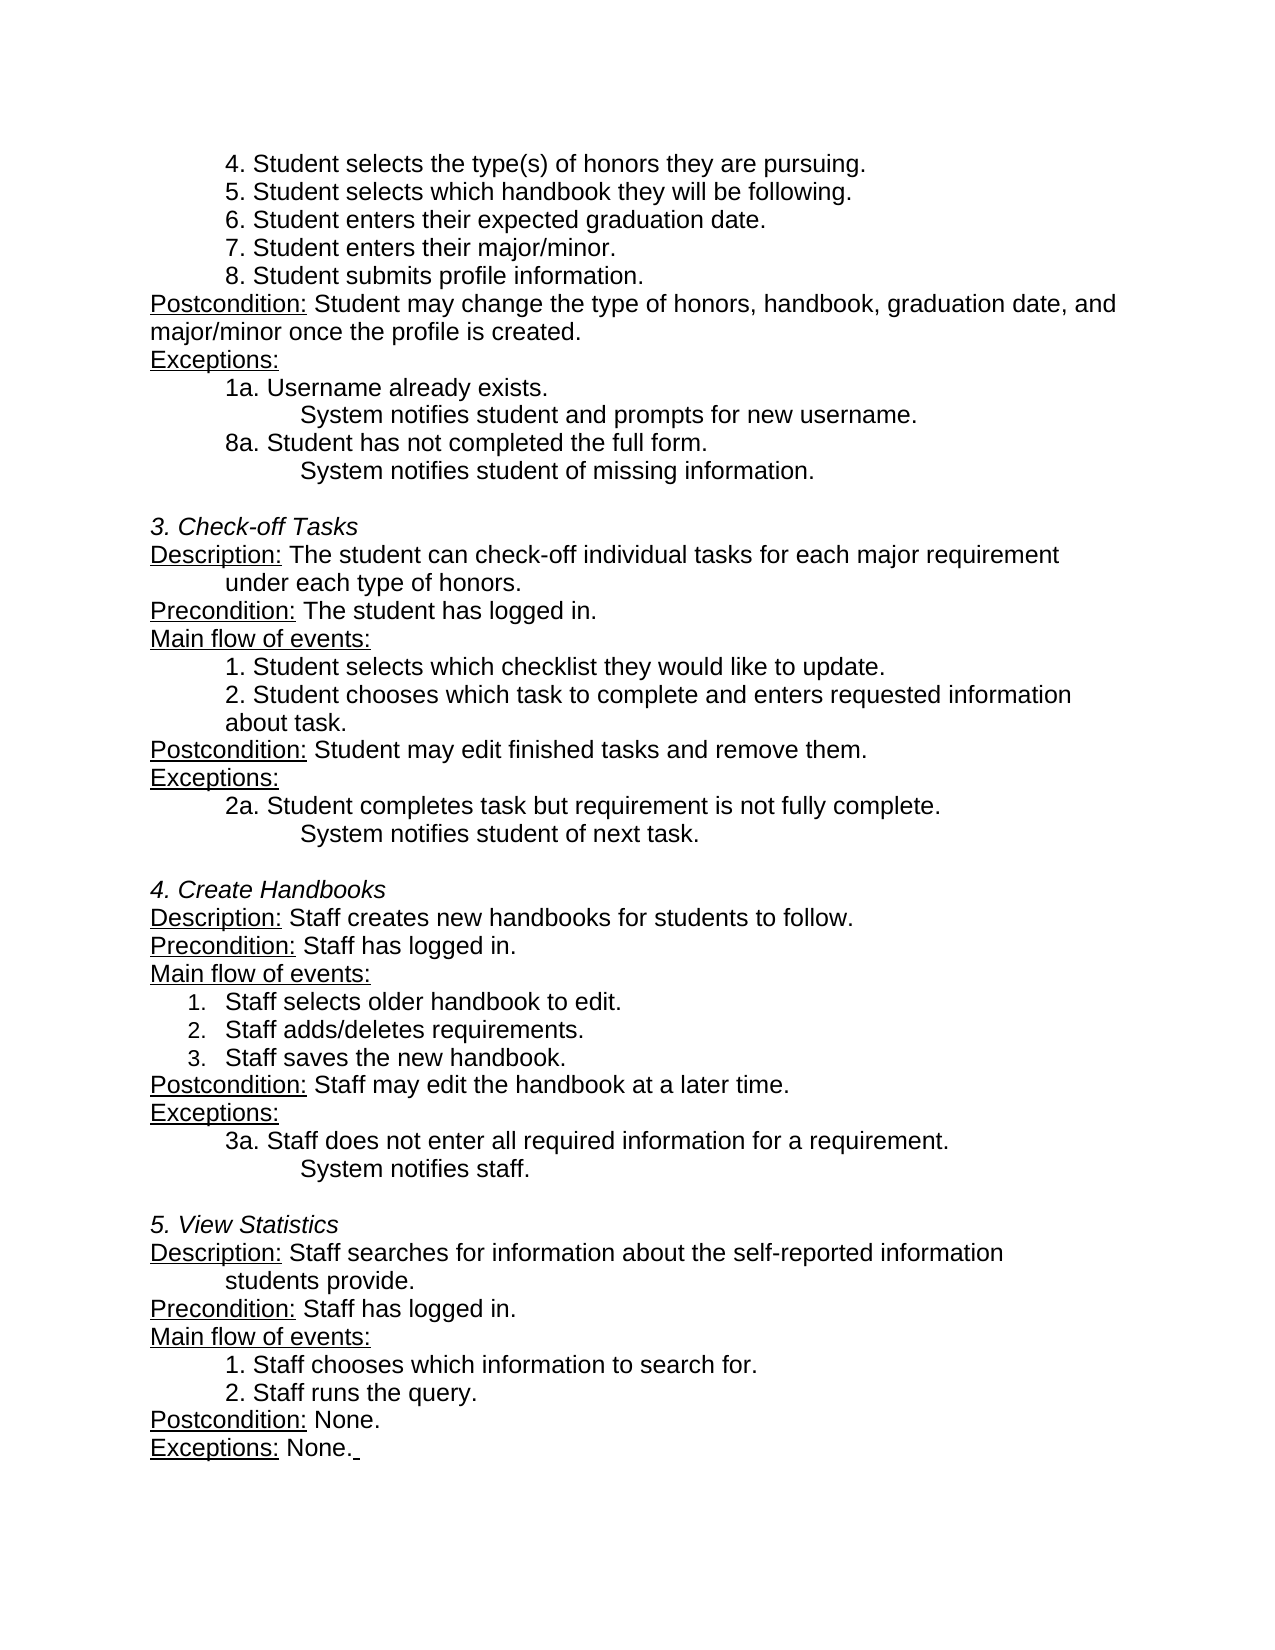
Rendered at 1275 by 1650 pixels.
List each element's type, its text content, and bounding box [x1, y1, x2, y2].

text 8a. Student has not completed the full form. [150, 429, 1125, 457]
text Postcondition: Staff may edit the handbook at a later time. Exceptions: [150, 1071, 1125, 1127]
text System notifies staff. [150, 1155, 1125, 1183]
text 4. Create Handbooks Description: Staff creates new handbooks for students to follow. Precondition: Staff has logged in. [150, 876, 1125, 959]
text 8. Student submits profile information. [225, 262, 1125, 289]
text 3a. Staff does not enter all required information for a requirement. [150, 1127, 1125, 1155]
text 4. Student selects the type(s) of honors they are pursuing. 5. Student selects which handbook they will be following. 6. Student enters their expected graduation date. [225, 150, 1125, 234]
text Description: The student can check-off individual tasks for each major requirement [150, 541, 1125, 569]
list Staff saves the new handbook. [187, 1043, 1125, 1071]
list Staff adds/deletes requirements. [187, 1015, 1125, 1043]
text 2. Student chooses which task to complete and enters requested information about task. [225, 680, 1125, 736]
list Staff selects older handbook to edit. [187, 987, 1125, 1015]
text students provide. Precondition: Staff has logged in. Main flow of events: 1. Staff chooses which information to search for. 2. Staff runs the query. [150, 1267, 1125, 1406]
text Postcondition: None. [150, 1406, 1125, 1434]
text Main flow of events: [150, 959, 1125, 987]
text Exceptions: 1a. Username already exists. [150, 345, 1125, 401]
text Postcondition: Student may edit finished tasks and remove them. Exceptions: 2a. Student completes task but requirement is not fully complete. [150, 736, 1125, 820]
text Postcondition: Student may change the type of honors, handbook, graduation date, and major/minor once the profile is created. [150, 289, 1125, 345]
text System notifies student of missing information. 3. Check-off Tasks [150, 457, 1125, 541]
text System notifies student of next task. [150, 820, 1125, 848]
text System notifies student and prompts for new username. [150, 401, 1125, 429]
text 1. Student selects which checklist they would like to update. [150, 652, 1125, 680]
text under each type of honors. Precondition: The student has logged in. Main flow of events: [150, 569, 1125, 652]
text 7. Student enters their major/minor. [225, 234, 1125, 262]
text Exceptions: None. [150, 1434, 1125, 1462]
text 5. View Statistics Description: Staff searches for information about the self-reported information [150, 1211, 1125, 1267]
